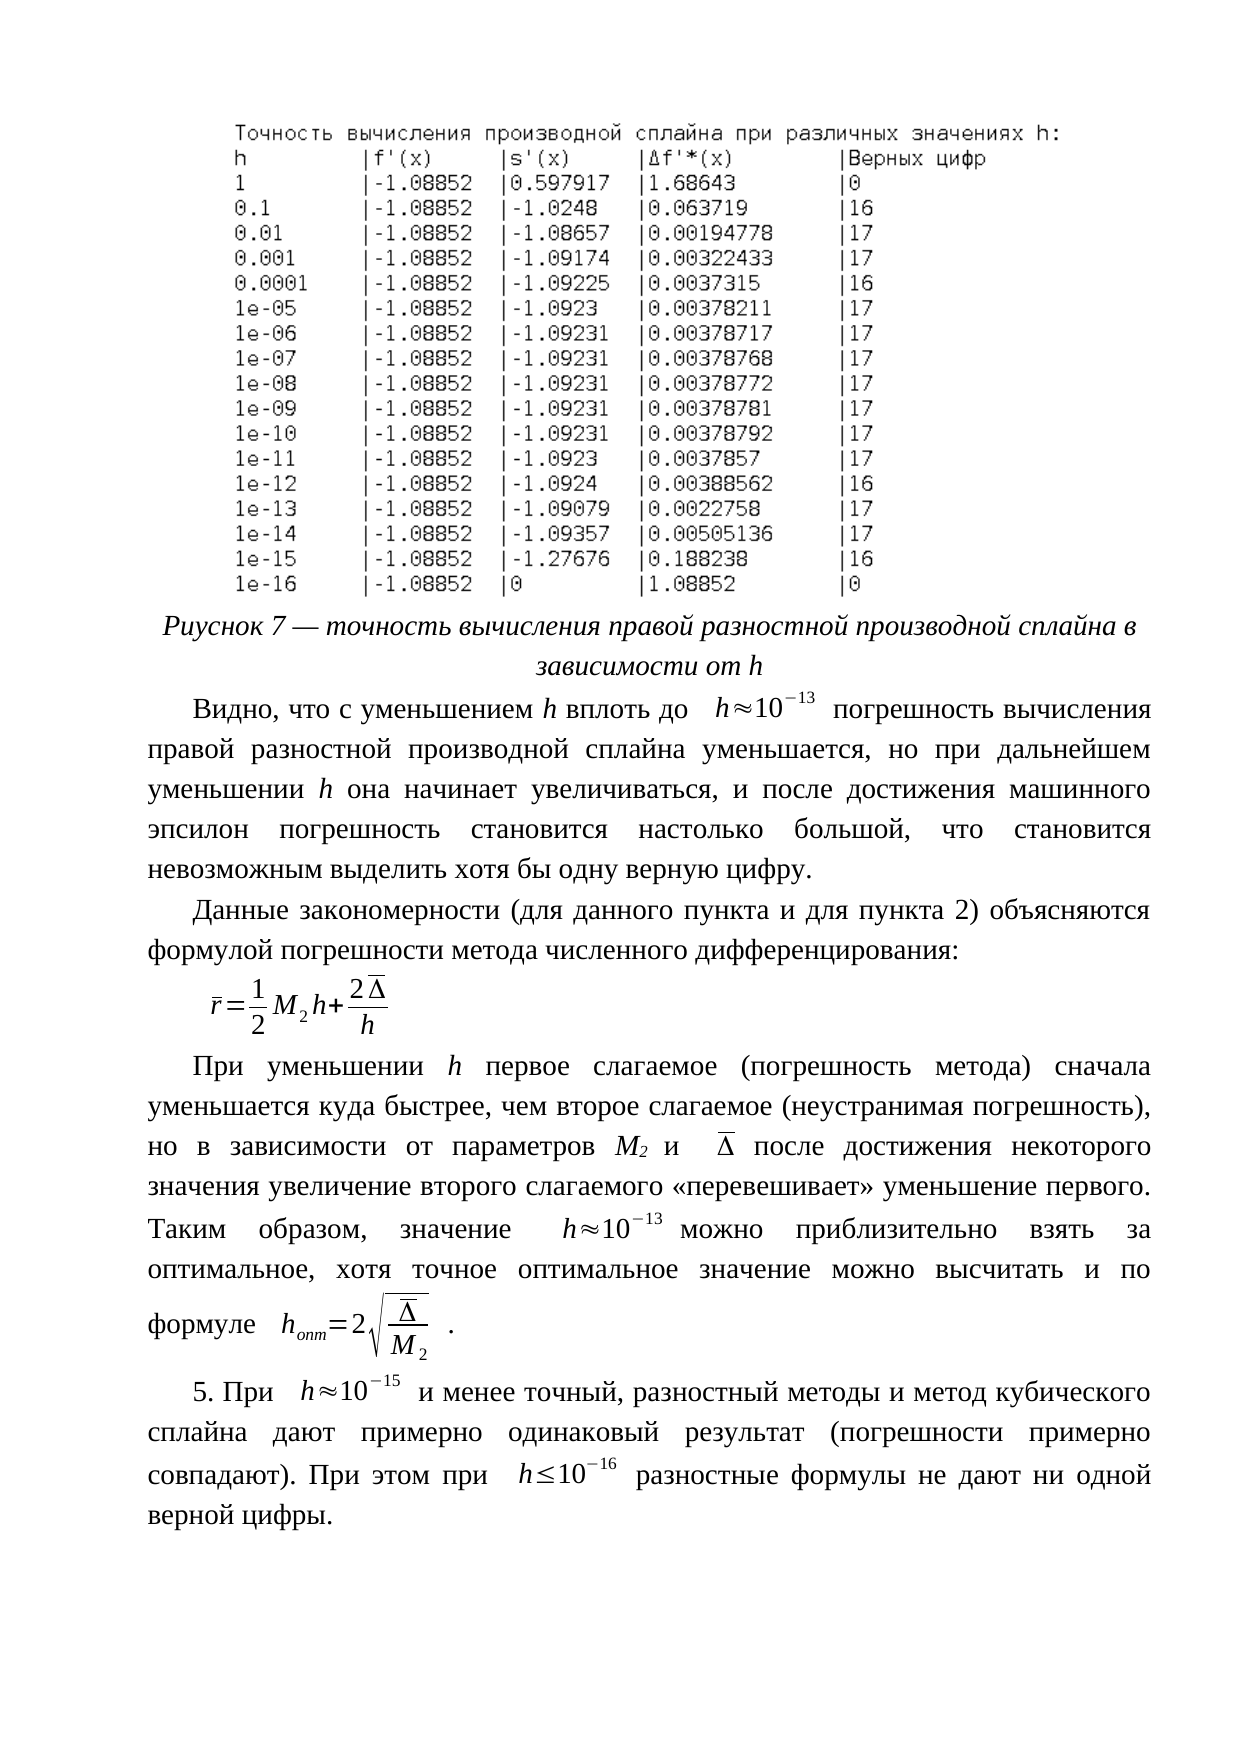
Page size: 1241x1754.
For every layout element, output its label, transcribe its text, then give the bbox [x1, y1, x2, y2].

list Риуснок 7 — точность вычисления правой разностной производной сплайна в зависимости от h [147, 118, 1152, 681]
list Данные закономерности (для данного пункта и для пункта 2) объясняются формулой погрешности метода численного дифференцирования: [147, 892, 1152, 966]
list При уменьшении h первое слагаемое (погрешность метода) сначала уменьшается куда быстрее, чем второе слагаемое (неустранимая погрешность), но в зависимости от параметров M2 и после достижения некоторого значения увеличение второго слагаемого «перевешивает» уменьшение первого. Таким образом, значение можно приблизительно взять за оптимальное, хотя точное оптимальное значение можно высчитать и по формуле . [147, 1048, 1152, 1364]
picture [233, 118, 1066, 601]
list Видно, что с уменьшением h вплоть до погрешность вычисления правой разностной производной сплайна уменьшается, но при дальнейшем уменьшении h она начинает увеличиваться, и после достижения машинного эпсилон погрешность становится настолько большой, что становится невозможным выделить хотя бы одну верную цифру. [147, 688, 1152, 885]
list При и менее точный, разностный методы и метод кубического сплайна дают примерно одинаковый результат (погрешности примерно совпадают). При этом при разностные формулы не дают ни одной верной цифры. [147, 1371, 1152, 1531]
